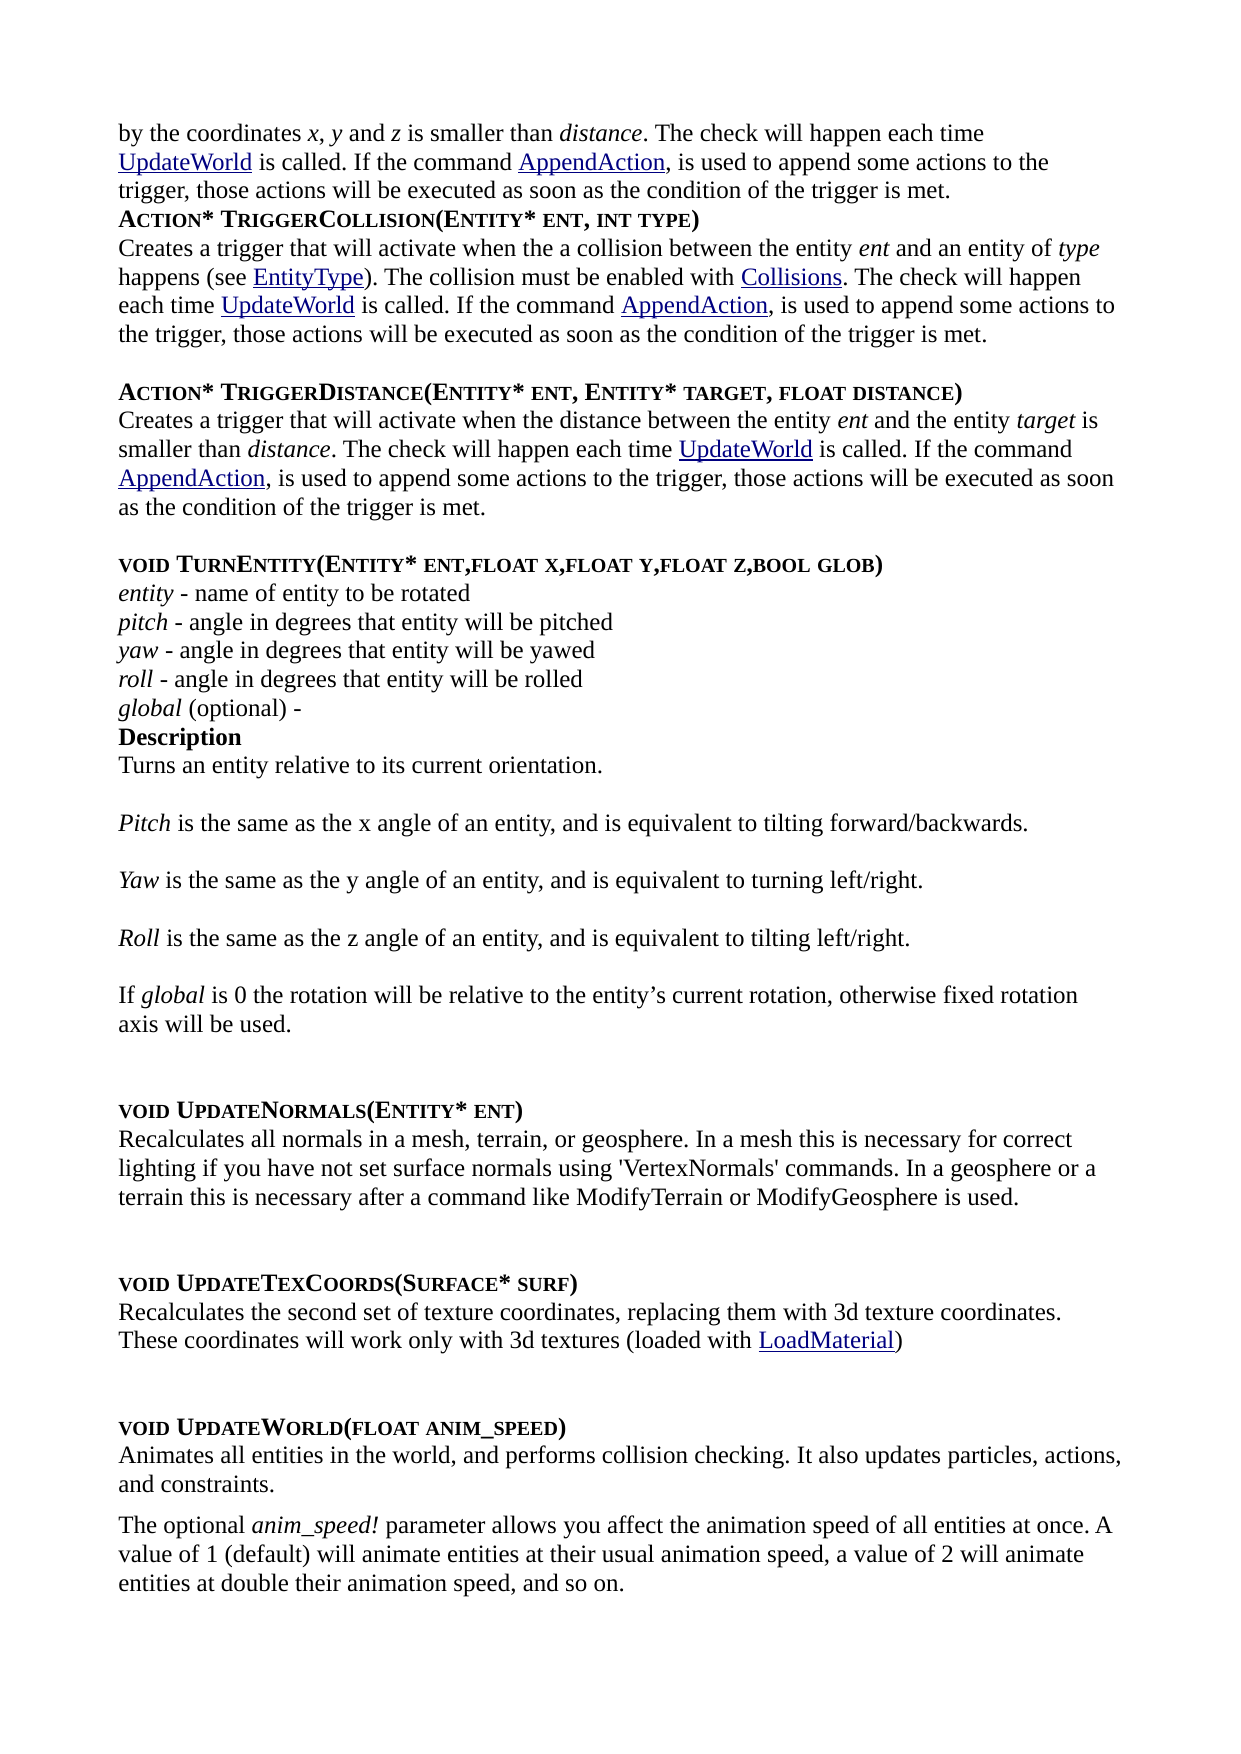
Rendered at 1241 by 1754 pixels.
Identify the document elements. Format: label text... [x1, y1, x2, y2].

text If global is 0 the rotation will be relative to the entity’s current rotation, otherwise fixed rotation axis will be used. [118, 981, 1122, 1038]
text Action* TriggerDistance(Entity* ent, Entity* target, float distance) [118, 377, 1122, 406]
text Pitch is the same as the x angle of an entity, and is equivalent to tilting forward/backwards. [118, 808, 1122, 837]
text entity - name of entity to be rotated [118, 578, 1122, 607]
text yaw - angle in degrees that entity will be yawed [118, 636, 1122, 664]
text void UpdateNormals(Entity* ent) [118, 1096, 1122, 1124]
text Yaw is the same as the y angle of an entity, and is equivalent to turning left/right. [118, 866, 1122, 894]
text Recalculates the second set of texture coordinates, replacing them with 3d texture coordinates. These coordinates will work only with 3d textures (loaded with LoadMaterial) [118, 1297, 1122, 1354]
text Turns an entity relative to its current orientation. [118, 751, 1122, 779]
text roll - angle in degrees that entity will be rolled [118, 664, 1122, 693]
text Description [118, 722, 1122, 751]
text void TurnEntity(Entity* ent,float x,float y,float z,bool glob) [118, 549, 1122, 578]
text global (optional) - [118, 693, 1122, 722]
text The optional anim_speed! parameter allows you affect the animation speed of all entities at once. A value of 1 (default) will animate entities at their usual animation speed, a value of 2 will animate entities at double their animation speed, and so on. [118, 1511, 1122, 1597]
text void UpdateTexCoords(Surface* surf) [118, 1268, 1122, 1297]
text Action* TriggerCollision(Entity* ent, int type) [118, 204, 1122, 233]
text Roll is the same as the z angle of an entity, and is equivalent to tilting left/right. [118, 923, 1122, 952]
text pitch - angle in degrees that entity will be pitched [118, 607, 1122, 636]
text Recalculates all normals in a mesh, terrain, or geosphere. In a mesh this is necessary for correct lighting if you have not set surface normals using 'VertexNormals' commands. In a geosphere or a terrain this is necessary after a command like ModifyTerrain or ModifyGeosphere is used. [118, 1124, 1122, 1211]
text Creates a trigger that will activate when the distance between the entity ent and the entity target is smaller than distance. The check will happen each time UpdateWorld is called. If the command AppendAction, is used to append some actions to the trigger, those actions will be executed as soon as the condition of the trigger is met. [118, 406, 1122, 521]
text void UpdateWorld(float anim_speed) [118, 1412, 1122, 1441]
text by the coordinates x, y and z is smaller than distance. The check will happen each time UpdateWorld is called. If the command AppendAction, is used to append some actions to the trigger, those actions will be executed as soon as the condition of the trigger is met. [118, 118, 1122, 204]
text Creates a trigger that will activate when the a collision between the entity ent and an entity of type happens (see EntityType). The collision must be enabled with Collisions. The check will happen each time UpdateWorld is called. If the command AppendAction, is used to append some actions to the trigger, those actions will be executed as soon as the condition of the trigger is met. [118, 233, 1122, 348]
text Animates all entities in the world, and performs collision checking. It also updates particles, actions, and constraints. [118, 1441, 1122, 1498]
